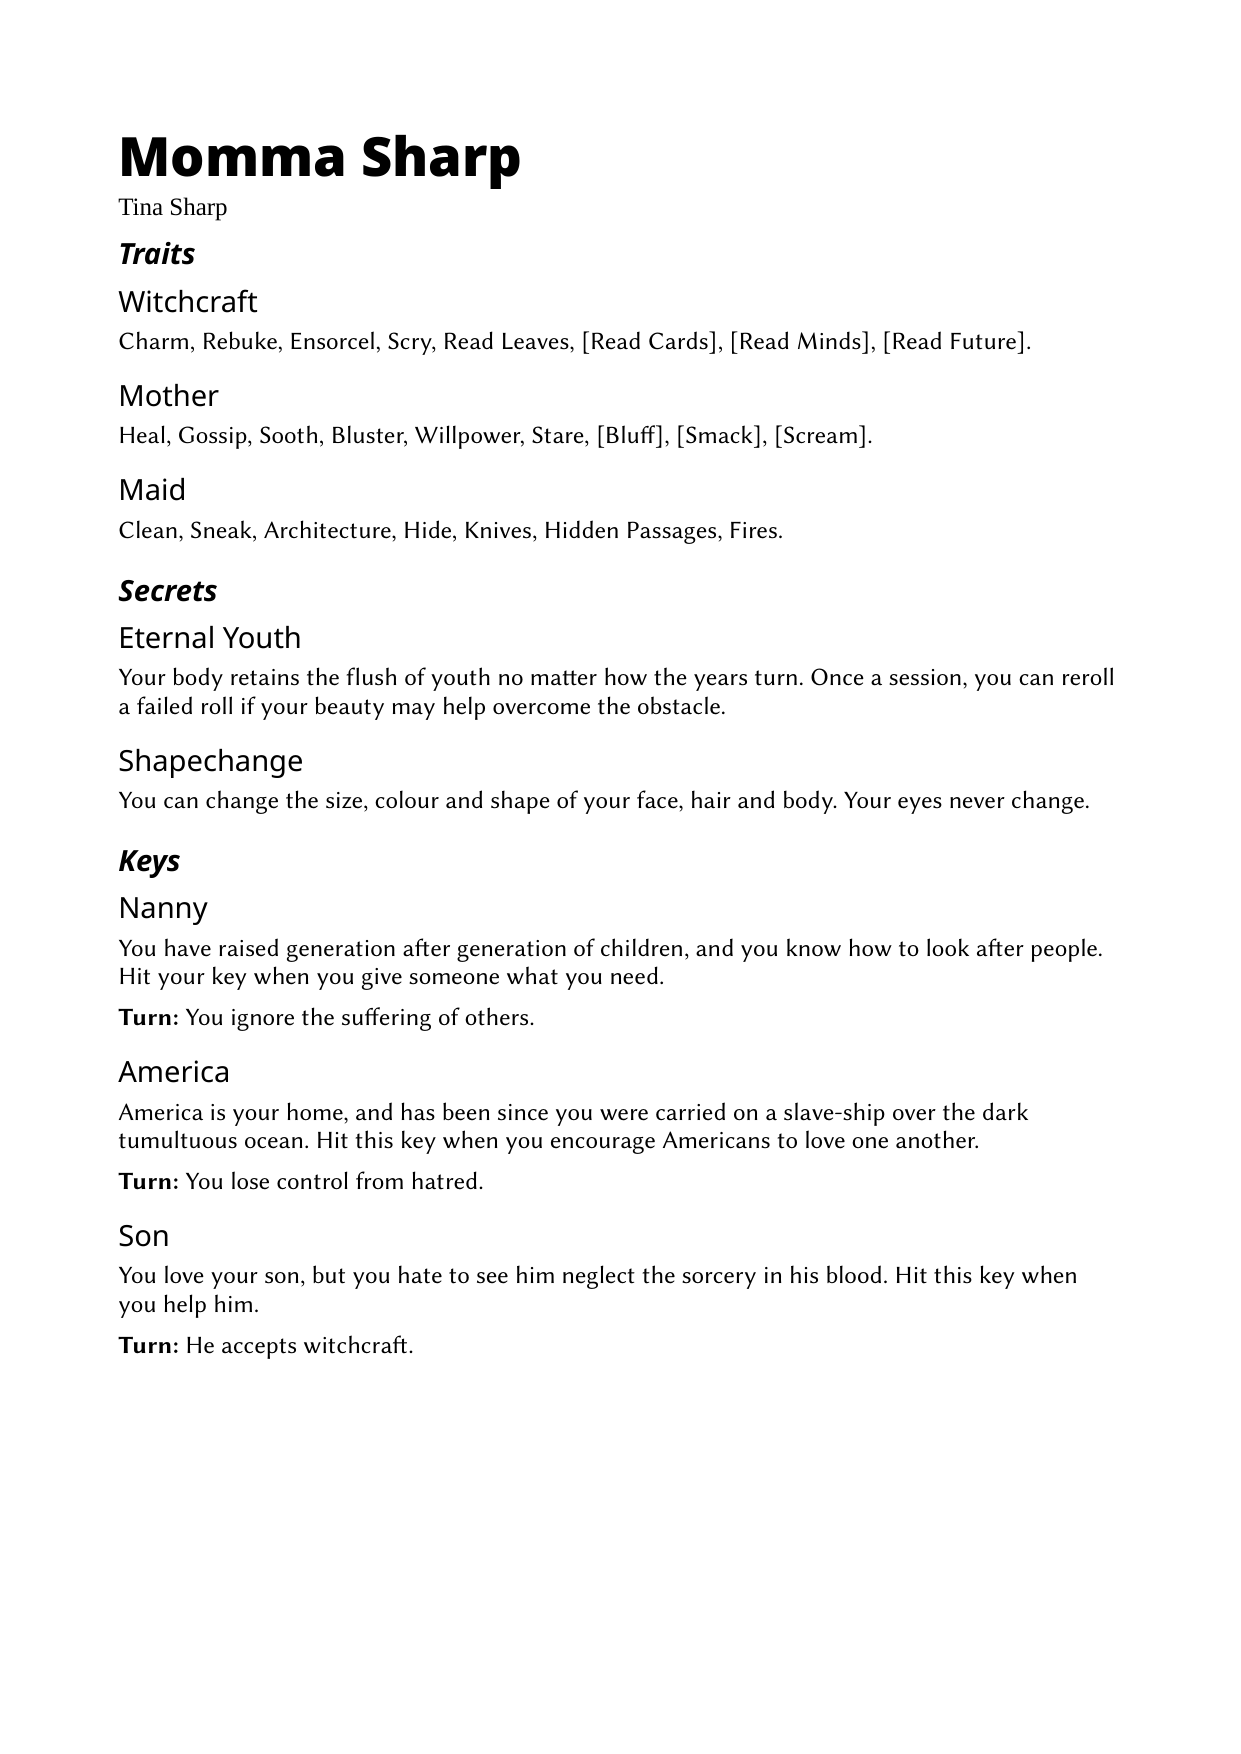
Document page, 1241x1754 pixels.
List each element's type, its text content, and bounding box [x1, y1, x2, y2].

subtitle Eternal Youth [118, 617, 1122, 657]
subtitle Keys [118, 840, 1122, 880]
text Charm, Rebuke, Ensorcel, Scry, Read Leaves, [Read Cards], [Read Minds], [Read Future]. [118, 327, 1122, 356]
subtitle Traits [118, 234, 1122, 273]
subtitle Shapechange [118, 740, 1122, 780]
text You love your son, but you hate to see him neglect the sorcery in his blood. Hit this key when you help him. [118, 1261, 1122, 1318]
subtitle Secrets [118, 570, 1122, 609]
subtitle Mother [118, 375, 1122, 415]
text Clean, Sneak, Architecture, Hide, Knives, Hidden Passages, Fires. [118, 516, 1122, 544]
subtitle Son [118, 1215, 1122, 1255]
subtitle Momma Sharp [118, 118, 1122, 192]
subtitle Maid [118, 469, 1122, 509]
text Your body retains the flush of youth no matter how the years turn. Once a session, you can reroll a failed roll if your beauty may help overcome the obstacle. [118, 663, 1122, 720]
text You can change the size, colour and shape of your face, hair and body. Your eyes never change. [118, 786, 1122, 815]
subtitle Witchcraft [118, 281, 1122, 321]
text Turn: You ignore the suffering of others. [118, 1003, 1122, 1032]
text Heal, Gossip, Sooth, Bluster, Willpower, Stare, [Bluff], [Smack], [Scream]. [118, 421, 1122, 450]
text Tina Sharp [118, 192, 1122, 221]
text America is your home, and has been since you were carried on a slave-ship over the dark tumultuous ocean. Hit this key when you encourage Americans to love one another. [118, 1098, 1122, 1155]
text You have raised generation after generation of children, and you know how to look after people. Hit your key when you give someone what you need. [118, 934, 1122, 991]
subtitle Nanny [118, 888, 1122, 927]
subtitle America [118, 1051, 1122, 1091]
text Turn: He accepts witchcraft. [118, 1331, 1122, 1359]
text Turn: You lose control from hatred. [118, 1167, 1122, 1196]
